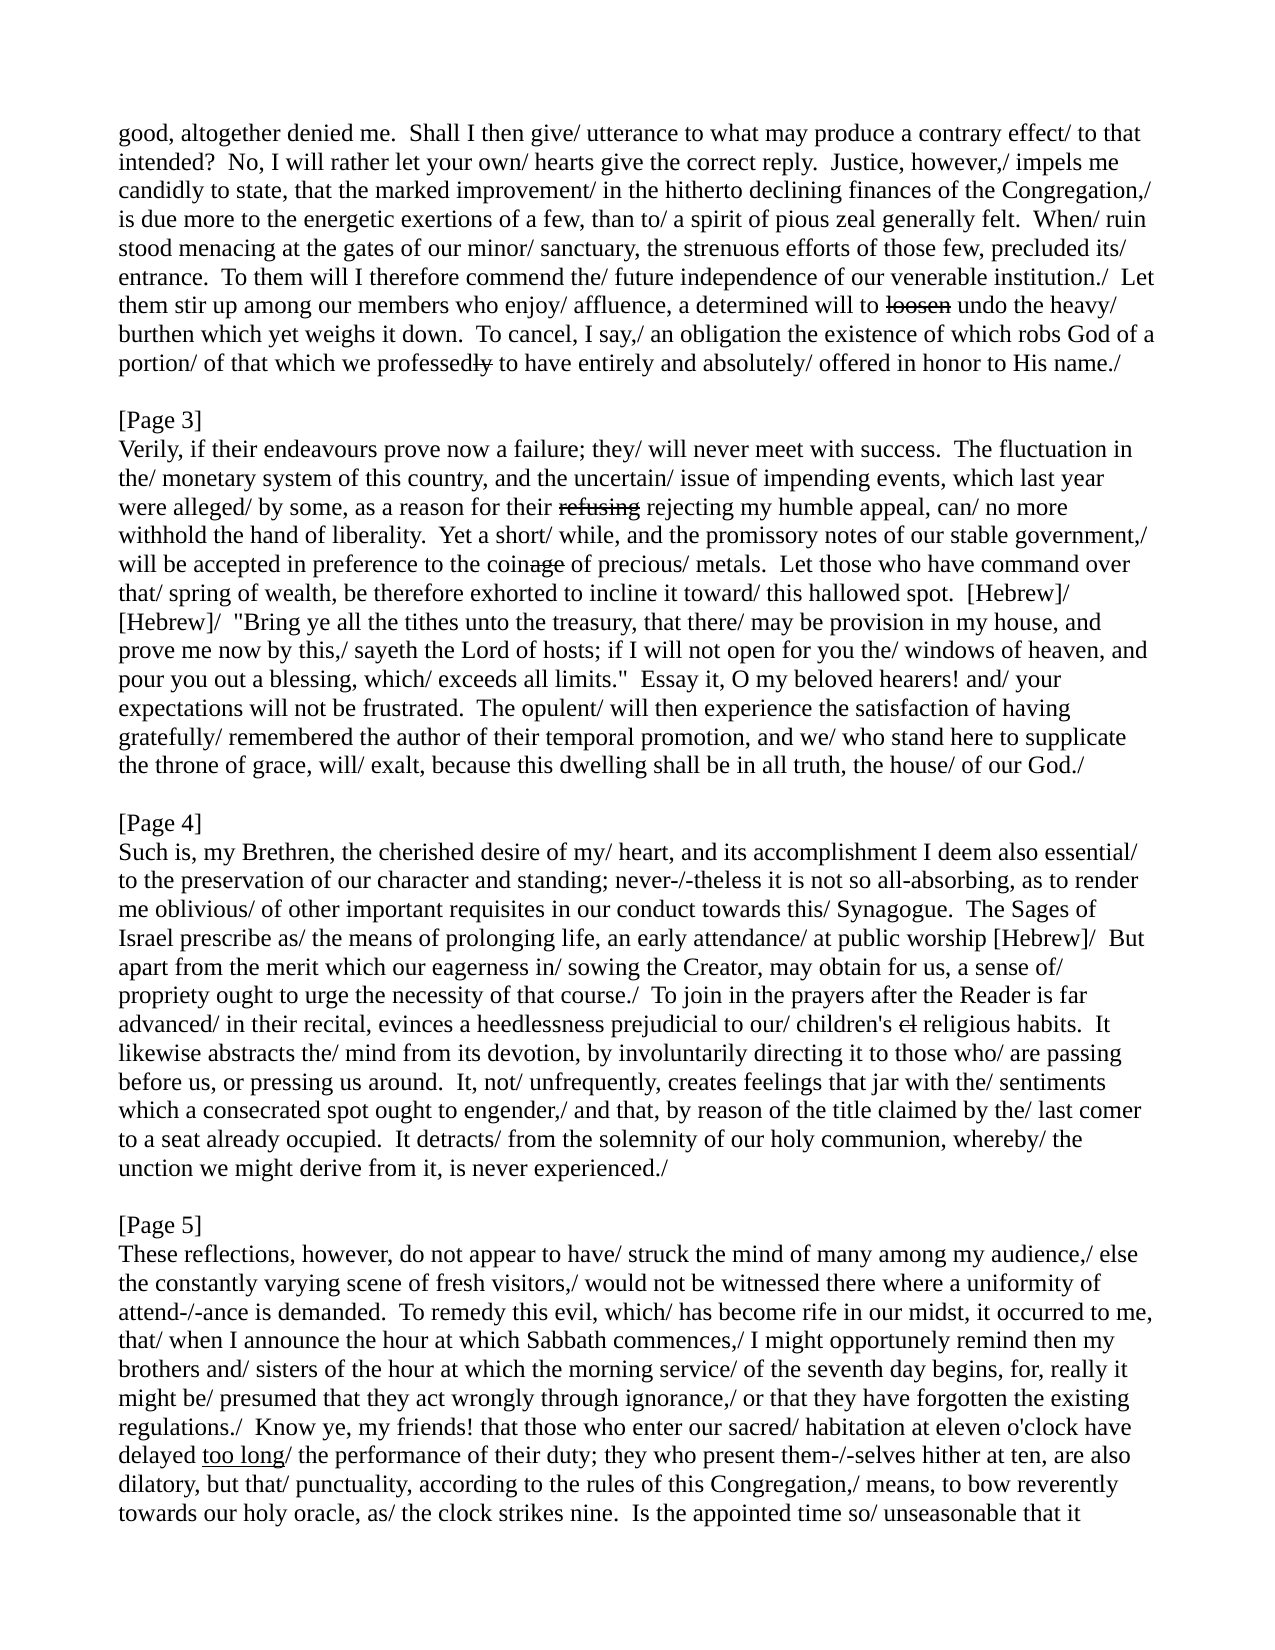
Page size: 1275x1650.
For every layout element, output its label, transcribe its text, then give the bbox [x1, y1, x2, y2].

text [Page 5] [118, 1211, 1157, 1239]
text good, altogether denied me. Shall I then give/ utterance to what may produce a contrary effect/ to that intended? No, I will rather let your own/ hearts give the correct reply. Justice, however,/ impels me candidly to state, that the marked improvement/ in the hitherto declining finances of the Congregation,/ is due more to the energetic exertions of a few, than to/ a spirit of pious zeal generally felt. When/ ruin stood menacing at the gates of our minor/ sanctuary, the strenuous efforts of those few, precluded its/ entrance. To them will I therefore commend the/ future independence of our venerable institution./ Let them stir up among our members who enjoy/ affluence, a determined will to loosen undo the heavy/ burthen which yet weighs it down. To cancel, I say,/ an obligation the existence of which robs God of a portion/ of that which we professedly to have entirely and absolutely/ offered in honor to His name./ [118, 118, 1157, 377]
text [Page 3] [118, 406, 1157, 434]
text Such is, my Brethren, the cherished desire of my/ heart, and its accomplishment I deem also essential/ to the preservation of our character and standing; never-/-theless it is not so all-absorbing, as to render me oblivious/ of other important requisites in our conduct towards this/ Synagogue. The Sages of Israel prescribe as/ the means of prolonging life, an early attendance/ at public worship [Hebrew]/ But apart from the merit which our eagerness in/ sowing the Creator, may obtain for us, a sense of/ propriety ought to urge the necessity of that course./ To join in the prayers after the Reader is far advanced/ in their recital, evinces a heedlessness prejudicial to our/ children's cl religious habits. It likewise abstracts the/ mind from its devotion, by involuntarily directing it to those who/ are passing before us, or pressing us around. It, not/ unfrequently, creates feelings that jar with the/ sentiments which a consecrated spot ought to engender,/ and that, by reason of the title claimed by the/ last comer to a seat already occupied. It detracts/ from the solemnity of our holy communion, whereby/ the unction we might derive from it, is never experienced./ [118, 837, 1157, 1182]
text These reflections, however, do not appear to have/ struck the mind of many among my audience,/ else the constantly varying scene of fresh visitors,/ would not be witnessed there where a uniformity of attend-/-ance is demanded. To remedy this evil, which/ has become rife in our midst, it occurred to me, that/ when I announce the hour at which Sabbath commences,/ I might opportunely remind then my brothers and/ sisters of the hour at which the morning service/ of the seventh day begins, for, really it might be/ presumed that they act wrongly through ignorance,/ or that they have forgotten the existing regulations./ Know ye, my friends! that those who enter our sacred/ habitation at eleven o'clock have delayed too long/ the performance of their duty; they who present them-/-selves hither at ten, are also dilatory, but that/ punctuality, according to the rules of this Congregation,/ means, to bow reverently towards our holy oracle, as/ the clock strikes nine. Is the appointed time so/ unseasonable that it [118, 1239, 1157, 1527]
text Verily, if their endeavours prove now a failure; they/ will never meet with success. The fluctuation in the/ monetary system of this country, and the uncertain/ issue of impending events, which last year were alleged/ by some, as a reason for their refusing rejecting my humble appeal, can/ no more withhold the hand of liberality. Yet a short/ while, and the promissory notes of our stable government,/ will be accepted in preference to the coinage of precious/ metals. Let those who have command over that/ spring of wealth, be therefore exhorted to incline it toward/ this hallowed spot. [Hebrew]/ [Hebrew]/ "Bring ye all the tithes unto the treasury, that there/ may be provision in my house, and prove me now by this,/ sayeth the Lord of hosts; if I will not open for you the/ windows of heaven, and pour you out a blessing, which/ exceeds all limits." Essay it, O my beloved hearers! and/ your expectations will not be frustrated. The opulent/ will then experience the satisfaction of having gratefully/ remembered the author of their temporal promotion, and we/ who stand here to supplicate the throne of grace, will/ exalt, because this dwelling shall be in all truth, the house/ of our God./ [118, 434, 1157, 779]
text [Page 4] [118, 808, 1157, 837]
